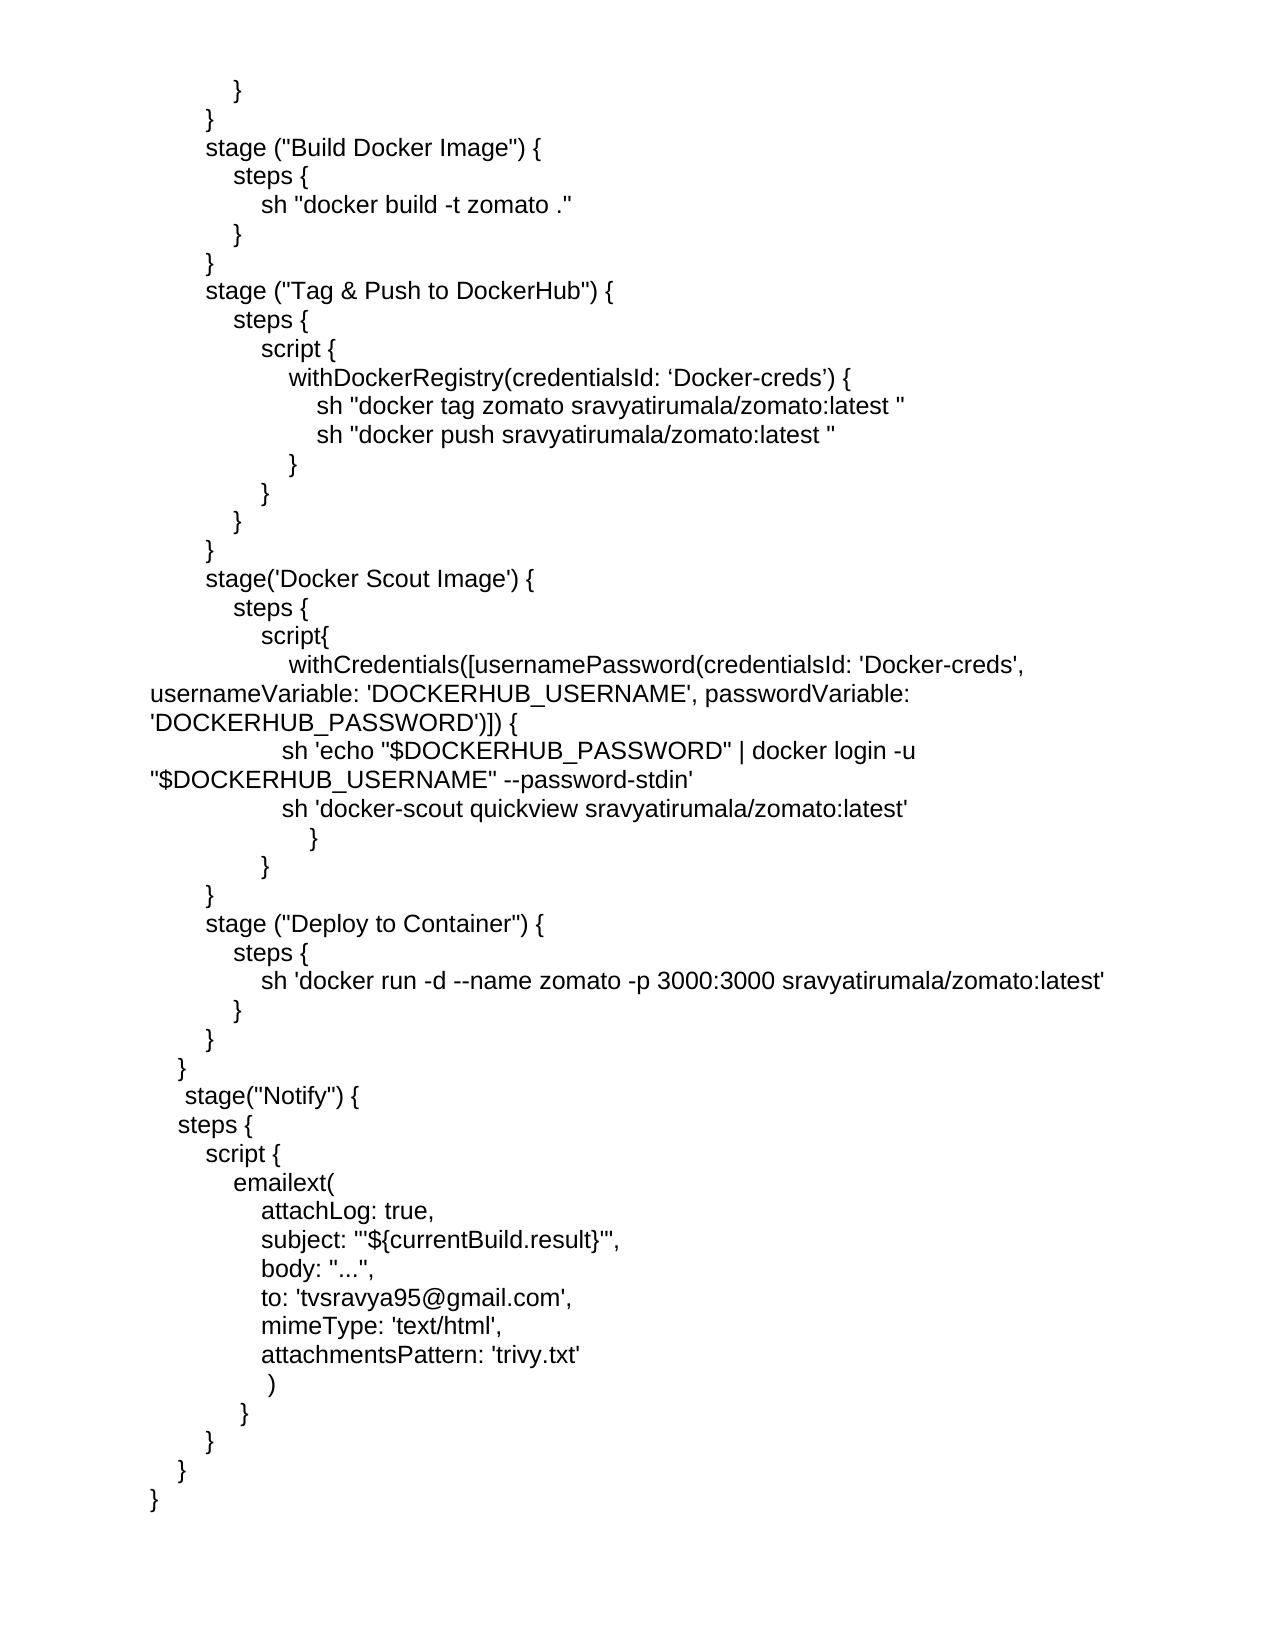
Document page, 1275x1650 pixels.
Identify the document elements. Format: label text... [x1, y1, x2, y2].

text } [150, 995, 1125, 1024]
text ) [150, 1369, 1125, 1397]
text attachmentsPattern: 'trivy.txt' [150, 1340, 1125, 1369]
text } [150, 104, 1125, 132]
text } [150, 449, 1125, 477]
text } [150, 851, 1125, 880]
text } [150, 535, 1125, 564]
text steps { [150, 1110, 1125, 1139]
text sh "docker push sravyatirumala/zomato:latest " [150, 420, 1125, 449]
text } [150, 219, 1125, 247]
text } [150, 247, 1125, 276]
text script { [150, 334, 1125, 362]
text } [150, 822, 1125, 851]
text sh "docker build -t zomato ." [150, 190, 1125, 219]
text subject: "'${currentBuild.result}'", [150, 1225, 1125, 1254]
text stage ("Deploy to Container") { [150, 909, 1125, 937]
text script { [150, 1139, 1125, 1167]
text steps { [150, 305, 1125, 334]
text stage("Notify") { [150, 1081, 1125, 1110]
text attachLog: true, [150, 1196, 1125, 1225]
text } [150, 1484, 1125, 1512]
text stage ("Build Docker Image") { [150, 132, 1125, 161]
text sh "docker tag zomato sravyatirumala/zomato:latest " [150, 391, 1125, 420]
text } [150, 75, 1125, 104]
text } [150, 1024, 1125, 1052]
text steps { [150, 161, 1125, 190]
text mimeType: 'text/html', [150, 1311, 1125, 1340]
text sh 'docker run -d --name zomato -p 3000:3000 sravyatirumala/zomato:latest' [150, 966, 1125, 995]
text script{ [150, 621, 1125, 650]
text } [150, 1397, 1125, 1426]
text emailext( [150, 1167, 1125, 1196]
text stage('Docker Scout Image') { [150, 564, 1125, 592]
text steps { [150, 937, 1125, 966]
text stage ("Tag & Push to DockerHub") { [150, 276, 1125, 305]
text sh 'docker-scout quickview sravyatirumala/zomato:latest' [150, 794, 1125, 822]
text withCredentials([usernamePassword(credentialsId: 'Docker-creds', usernameVariable: 'DOCKERHUB_USERNAME', passwordVariable: 'DOCKERHUB_PASSWORD')]) { [150, 650, 1125, 736]
text } [150, 1052, 1125, 1081]
text body: "...", [150, 1254, 1125, 1282]
text } [150, 506, 1125, 535]
text } [150, 880, 1125, 909]
text withDockerRegistry(credentialsId: ‘Docker-creds’) { [150, 362, 1125, 391]
text sh 'echo "$DOCKERHUB_PASSWORD" | docker login -u "$DOCKERHUB_USERNAME" --password-stdin' [150, 736, 1125, 794]
text } [150, 477, 1125, 506]
text } [150, 1426, 1125, 1455]
text steps { [150, 592, 1125, 621]
text to: 'tvsravya95@gmail.com', [150, 1282, 1125, 1311]
text } [150, 1455, 1125, 1484]
